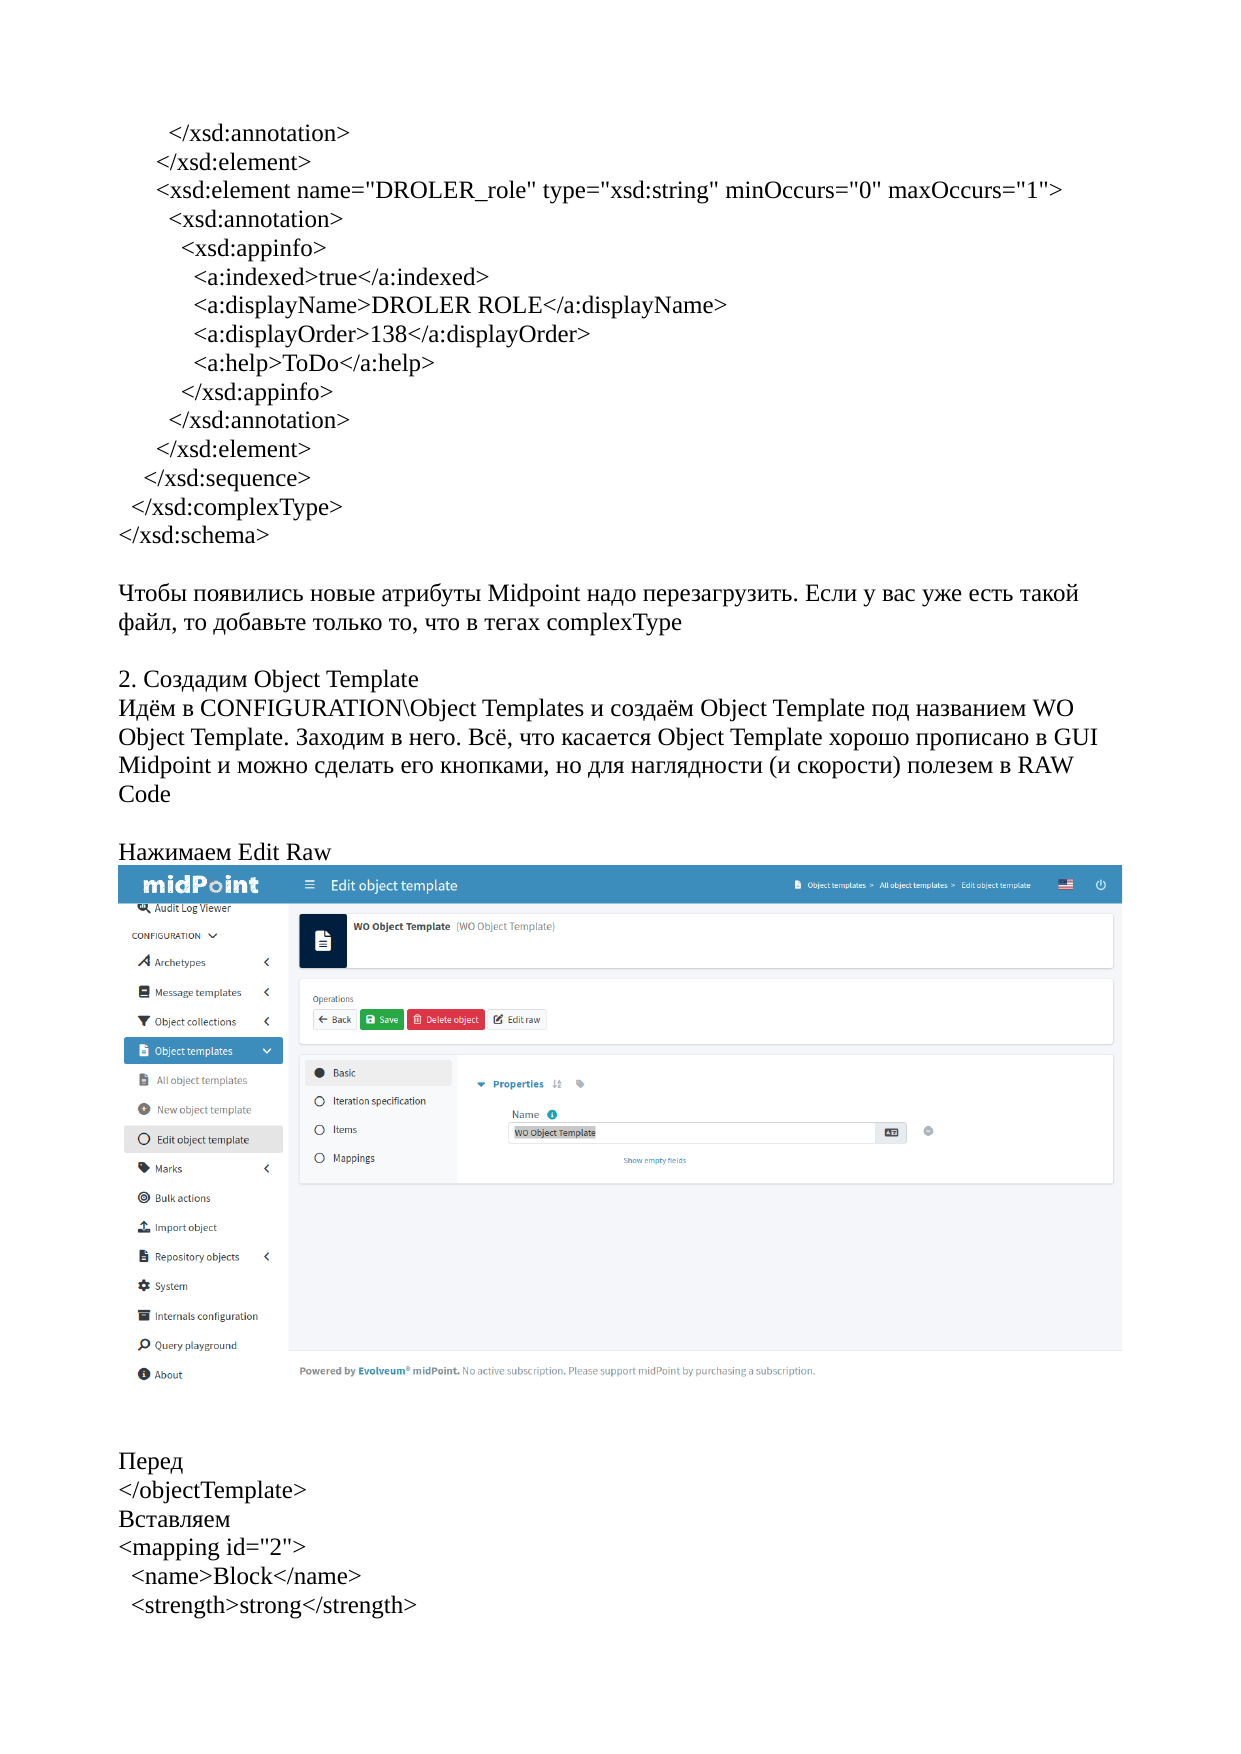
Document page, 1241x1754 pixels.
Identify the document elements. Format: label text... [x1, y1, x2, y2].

text </xsd:element> [118, 147, 1122, 176]
text </xsd:appinfo> [118, 377, 1122, 406]
text </xsd:schema> [118, 521, 1122, 549]
text <mapping id="2"> [118, 1532, 1122, 1561]
text Идём в CONFIGURATION\Object Templates и создаём Object Template под названием WO Object Template. Заходим в него. Всё, что касается Object Template хорошо прописано в GUI Midpoint и можно сделать его кнопками, но для наглядности (и скорости) полезем в RAW Code [118, 693, 1122, 808]
text <name>Block</name> [118, 1561, 1122, 1590]
text </objectTemplate> [118, 1475, 1122, 1504]
text 2. Создадим Object Template [118, 664, 1122, 693]
text </xsd:annotation> [118, 406, 1122, 434]
text <a:displayName>DROLER ROLE</a:displayName> [118, 291, 1122, 319]
text </xsd:sequence> [118, 463, 1122, 492]
text <xsd:annotation> [118, 204, 1122, 233]
text Перед [118, 1446, 1122, 1475]
picture [118, 865, 1123, 1389]
text Нажимаем Edit Raw [118, 837, 1122, 865]
text </xsd:complexType> [118, 492, 1122, 521]
text <strength>strong</strength> [118, 1590, 1122, 1619]
text <a:displayOrder>138</a:displayOrder> [118, 319, 1122, 348]
text Вставляем [118, 1504, 1122, 1532]
text <xsd:element name="DROLER_role" type="xsd:string" minOccurs="0" maxOccurs="1"> [118, 176, 1122, 204]
text </xsd:element> [118, 434, 1122, 463]
text <a:indexed>true</a:indexed> [118, 262, 1122, 291]
text <a:help>ToDo</a:help> [118, 348, 1122, 377]
text </xsd:annotation> [118, 118, 1122, 147]
text <xsd:appinfo> [118, 233, 1122, 262]
text Чтобы появились новые атрибуты Midpoint надо перезагрузить. Если у вас уже есть такой файл, то добавьте только то, что в тегах complexType [118, 578, 1122, 636]
